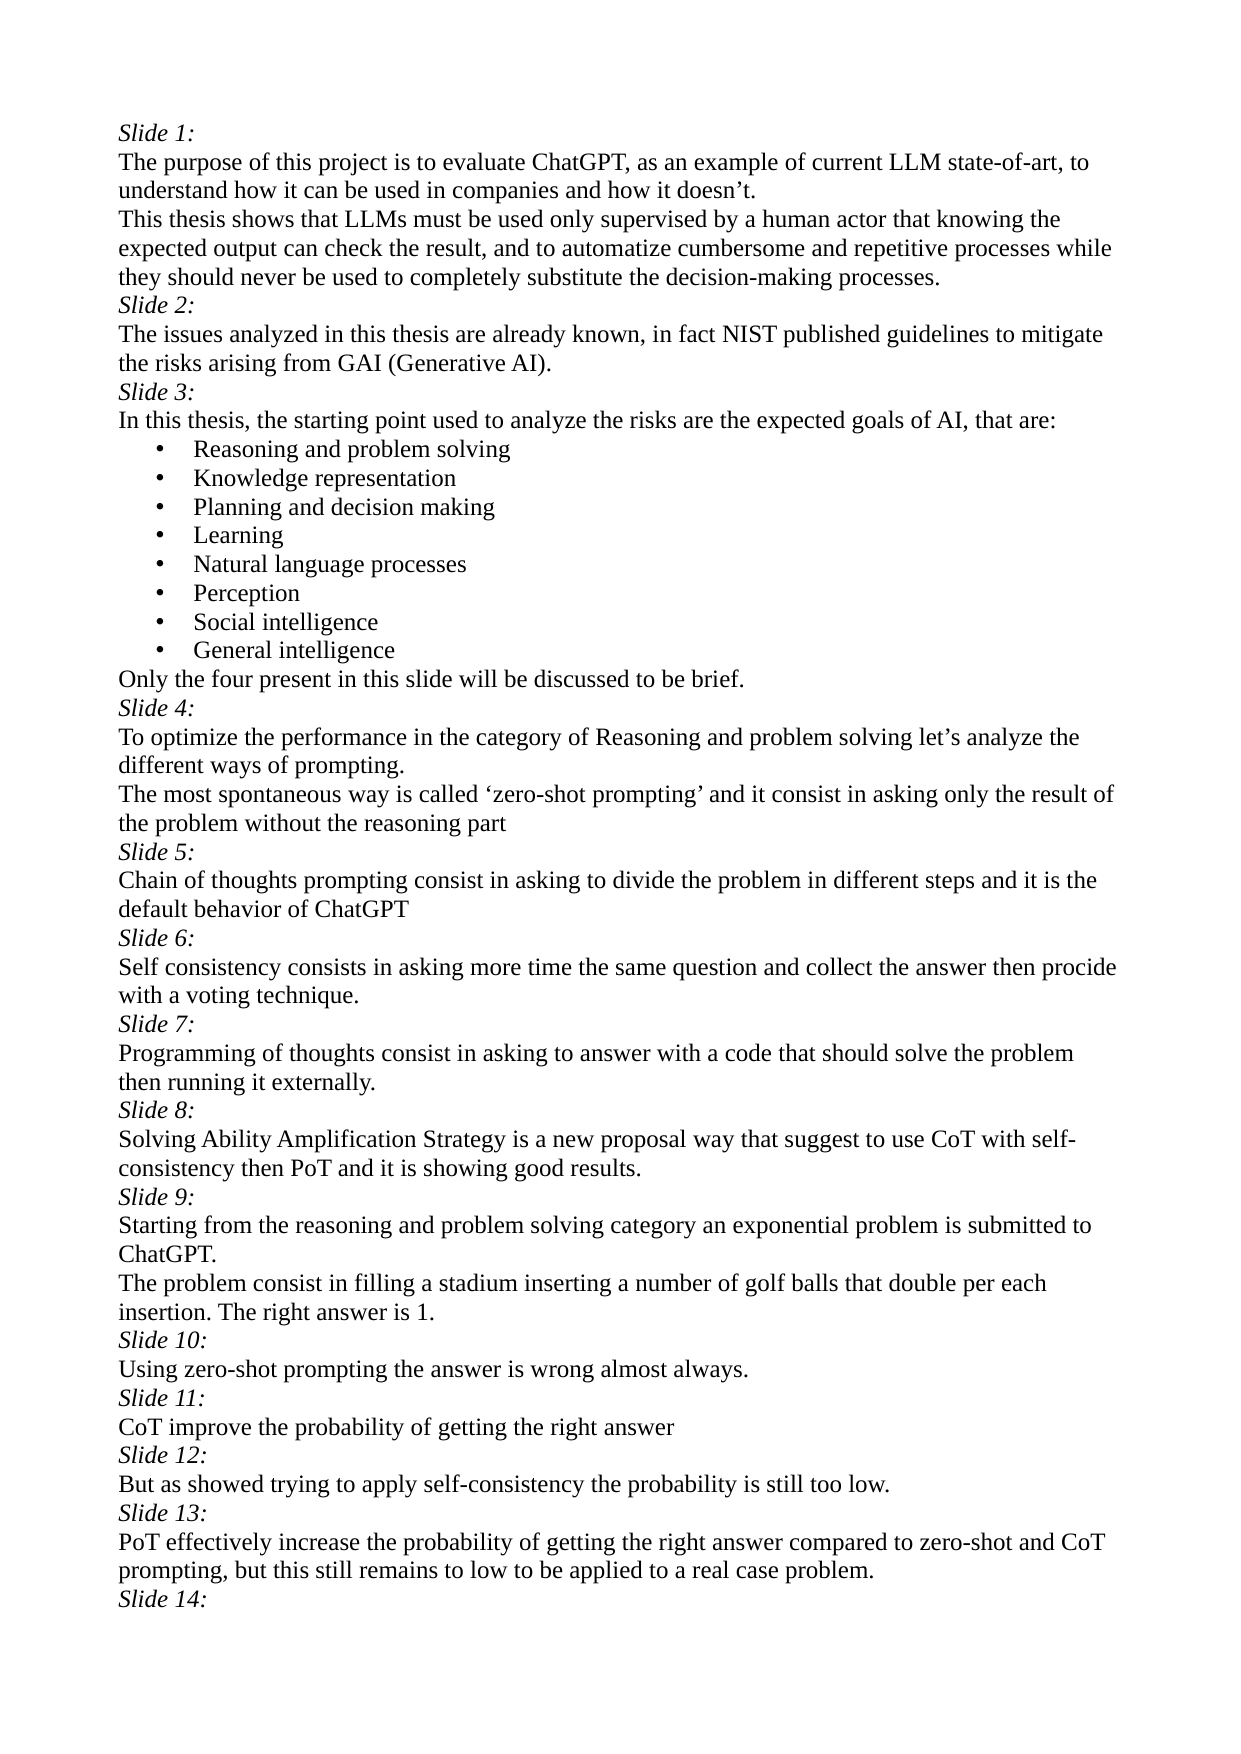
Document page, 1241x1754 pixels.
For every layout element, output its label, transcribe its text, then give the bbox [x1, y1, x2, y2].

text The most spontaneous way is called ‘zero-shot prompting’ and it consist in asking only the result of the problem without the reasoning part [118, 779, 1122, 837]
text In this thesis, the starting point used to analyze the risks are the expected goals of AI, that are: [118, 406, 1122, 434]
text Starting from the reasoning and problem solving category an exponential problem is submitted to ChatGPT. [118, 1211, 1122, 1268]
text CoT improve the probability of getting the right answer [118, 1412, 1122, 1441]
list General intelligence [156, 636, 1122, 664]
text Slide 1: [118, 118, 1122, 147]
text To optimize the performance in the category of Reasoning and problem solving let’s analyze the different ways of prompting. [118, 722, 1122, 779]
list Learning [156, 521, 1122, 549]
text Only the four present in this slide will be discussed to be brief. [118, 664, 1122, 693]
list Natural language processes [156, 549, 1122, 578]
text Slide 6: [118, 923, 1122, 952]
text PoT effectively increase the probability of getting the right answer compared to zero-shot and CoT prompting, but this still remains to low to be applied to a real case problem. [118, 1527, 1122, 1584]
text Slide 4: [118, 693, 1122, 722]
list Knowledge representation [156, 463, 1122, 492]
text The issues analyzed in this thesis are already known, in fact NIST published guidelines to mitigate the risks arising from GAI (Generative AI). [118, 319, 1122, 377]
text This thesis shows that LLMs must be used only supervised by a human actor that knowing the expected output can check the result, and to automatize cumbersome and repetitive processes while they should never be used to completely substitute the decision-making processes. [118, 204, 1122, 291]
text The purpose of this project is to evaluate ChatGPT, as an example of current LLM state-of-art, to understand how it can be used in companies and how it doesn’t. [118, 147, 1122, 204]
list Perception [156, 578, 1122, 607]
text Slide 10: [118, 1326, 1122, 1354]
text Slide 11: [118, 1383, 1122, 1412]
text Using zero-shot prompting the answer is wrong almost always. [118, 1354, 1122, 1383]
list Planning and decision making [156, 492, 1122, 521]
text Programming of thoughts consist in asking to answer with a code that should solve the problem then running it externally. [118, 1038, 1122, 1096]
text Solving Ability Amplification Strategy is a new proposal way that suggest to use CoT with self-consistency then PoT and it is showing good results. [118, 1124, 1122, 1182]
text The problem consist in filling a stadium inserting a number of golf balls that double per each insertion. The right answer is 1. [118, 1268, 1122, 1326]
text Slide 8: [118, 1096, 1122, 1124]
text Slide 14: [118, 1584, 1122, 1613]
text Slide 13: [118, 1498, 1122, 1527]
text Self consistency consists in asking more time the same question and collect the answer then procide with a voting technique. [118, 952, 1122, 1009]
text Chain of thoughts prompting consist in asking to divide the problem in different steps and it is the default behavior of ChatGPT [118, 866, 1122, 923]
list Reasoning and problem solving [156, 434, 1122, 463]
text But as showed trying to apply self-consistency the probability is still too low. [118, 1469, 1122, 1498]
list Social intelligence [156, 607, 1122, 636]
text Slide 5: [118, 837, 1122, 866]
text Slide 7: [118, 1009, 1122, 1038]
text Slide 9: [118, 1182, 1122, 1211]
text Slide 12: [118, 1441, 1122, 1469]
text Slide 3: [118, 377, 1122, 406]
text Slide 2: [118, 291, 1122, 319]
